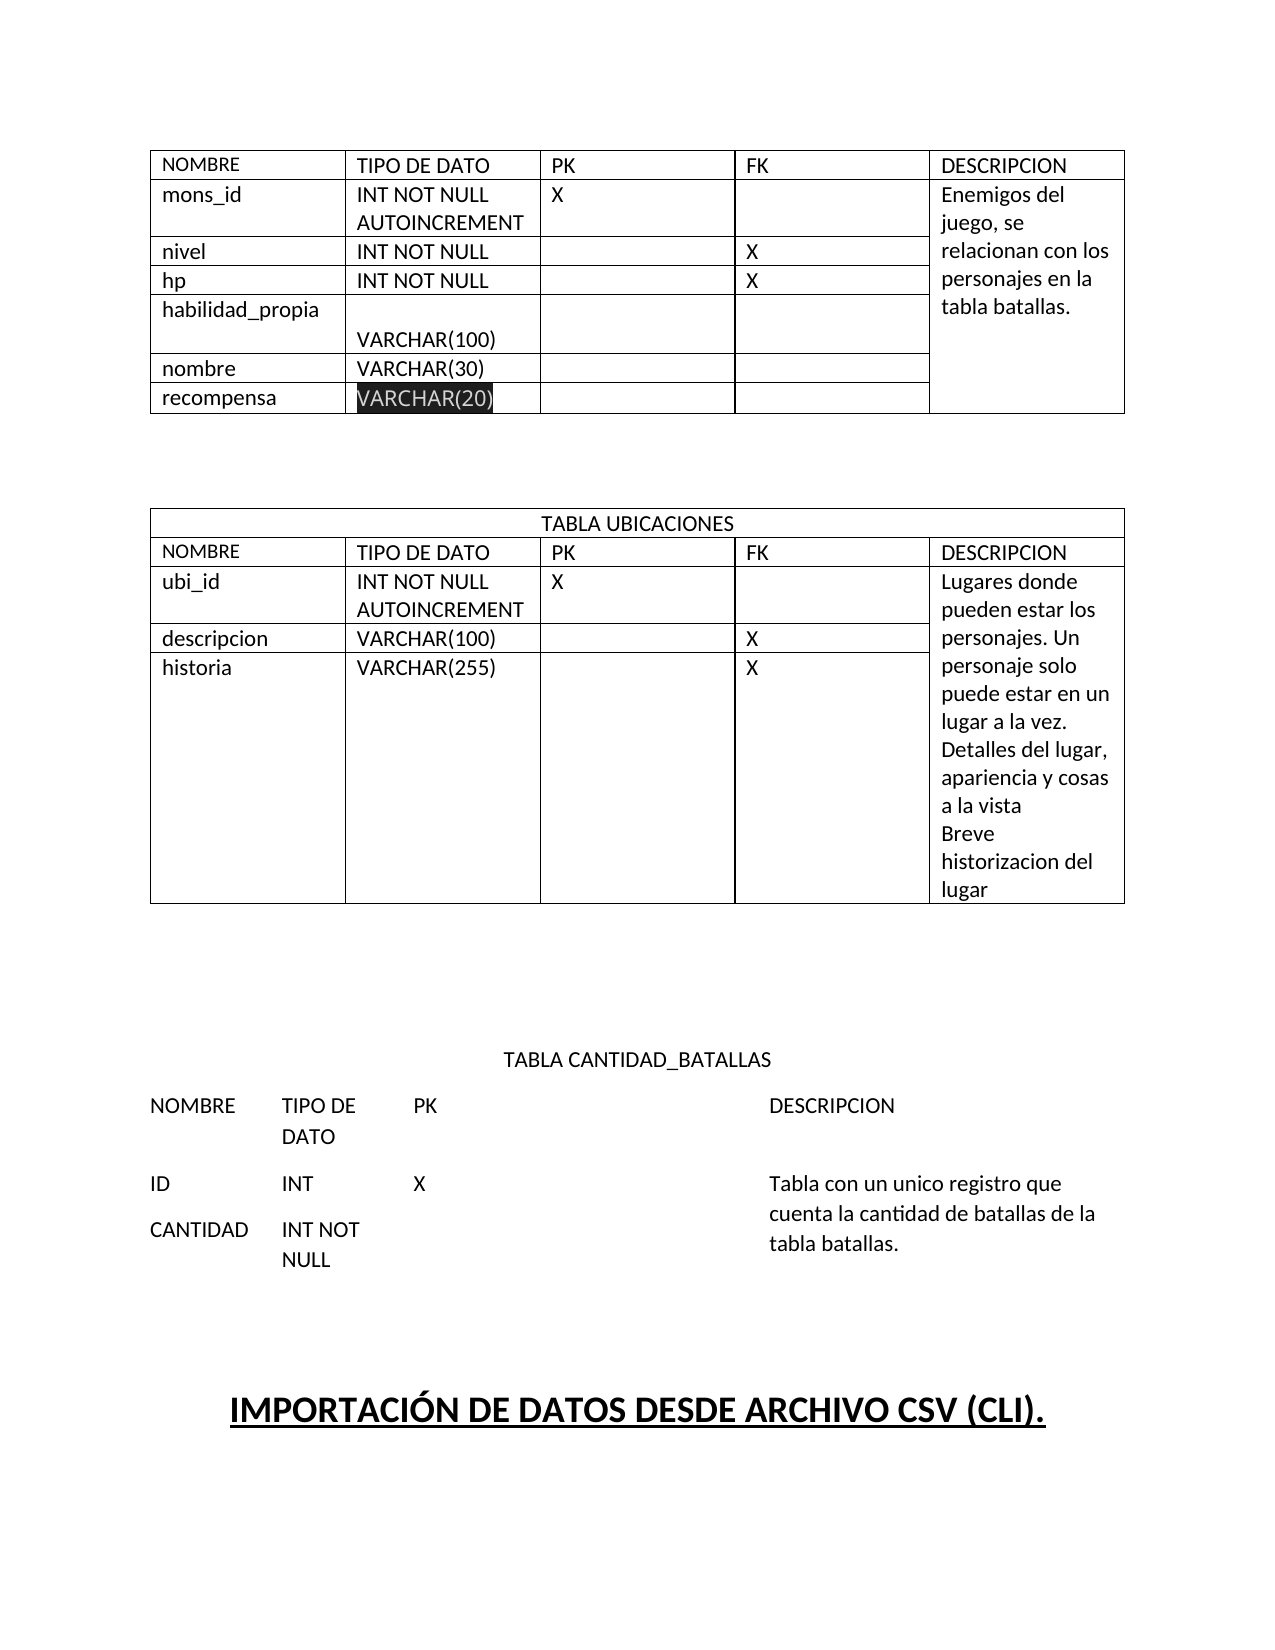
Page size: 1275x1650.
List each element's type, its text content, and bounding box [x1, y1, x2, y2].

table_cell TIPO DE DATO [346, 151, 540, 179]
table_cell Tabla con un unico registro que cuenta la cantidad de batallas de la tabla batallas. [769, 1169, 1125, 1292]
table_cell descripcion [151, 624, 345, 652]
table_cell TIPO DE DATO [346, 538, 540, 566]
table_cell X [736, 653, 929, 903]
table_cell DESCRIPCION [930, 538, 1124, 566]
table_cell X [541, 180, 734, 236]
table_cell INT NOT NULL [282, 1215, 413, 1292]
table_cell X [736, 237, 929, 265]
table_cell ID [150, 1169, 282, 1215]
table_cell nivel [151, 237, 345, 265]
table_cell hp [151, 266, 345, 294]
table_cell PK [413, 1092, 769, 1169]
table_cell VARCHAR(20) [346, 383, 540, 413]
table_cell nombre [151, 354, 345, 382]
table_cell [736, 180, 929, 236]
table_cell PK [541, 151, 734, 179]
table_header TABLA CANTIDAD_BATALLAS [150, 1045, 1125, 1092]
text IMPORTACIÓN DE DATOS DESDE ARCHIVO CSV (CLI). [150, 1386, 1125, 1432]
table_cell TIPO DE DATO [282, 1092, 413, 1169]
table_cell [541, 653, 734, 903]
table_cell X [413, 1169, 769, 1215]
table_cell INT NOT NULL AUTOINCREMENT [346, 567, 540, 623]
table_cell Lugares donde pueden estar los personajes. Un personaje solo puede estar en un lugar a la vez. Detalles del lugar, apariencia y cosas a la vista Breve historizacion del lugar [930, 567, 1124, 903]
table_cell [541, 266, 734, 294]
table_cell [541, 354, 734, 382]
table_cell [541, 624, 734, 652]
table_cell [413, 1215, 769, 1292]
table_cell VARCHAR(100) [346, 295, 540, 353]
table_cell DESCRIPCION [930, 151, 1124, 179]
table_cell habilidad_propia [151, 295, 345, 353]
table_cell FK [736, 151, 929, 179]
table_cell [541, 295, 734, 353]
table_cell NOMBRE [151, 151, 345, 179]
table_cell [736, 295, 929, 353]
table_cell [736, 567, 929, 623]
table_cell INT NOT NULL [346, 266, 540, 294]
table_cell X [736, 624, 929, 652]
table_cell PK [541, 538, 734, 566]
table_cell FK [736, 538, 929, 566]
table_cell VARCHAR(100) [346, 624, 540, 652]
table_cell NOMBRE [151, 538, 345, 566]
table_cell INT [282, 1169, 413, 1215]
table_cell CANTIDAD [150, 1215, 282, 1292]
table_cell ubi_id [151, 567, 345, 623]
table_cell VARCHAR(30) [346, 354, 540, 382]
table_cell [736, 383, 929, 413]
table_cell recompensa [151, 383, 345, 413]
table_cell [736, 354, 929, 382]
table_cell VARCHAR(255) [346, 653, 540, 903]
table_cell [541, 237, 734, 265]
table_cell [541, 383, 734, 413]
table_header TABLA UBICACIONES [151, 509, 1124, 537]
table_cell mons_id [151, 180, 345, 236]
table_cell historia [151, 653, 345, 903]
table_cell X [736, 266, 929, 294]
table_cell INT NOT NULL [346, 237, 540, 265]
table_cell Enemigos del juego, se relacionan con los personajes en la tabla batallas. [930, 180, 1124, 413]
table_cell INT NOT NULL AUTOINCREMENT [346, 180, 540, 236]
table_cell NOMBRE [150, 1092, 282, 1169]
table_cell DESCRIPCION [769, 1092, 1125, 1169]
table_cell X [541, 567, 734, 623]
